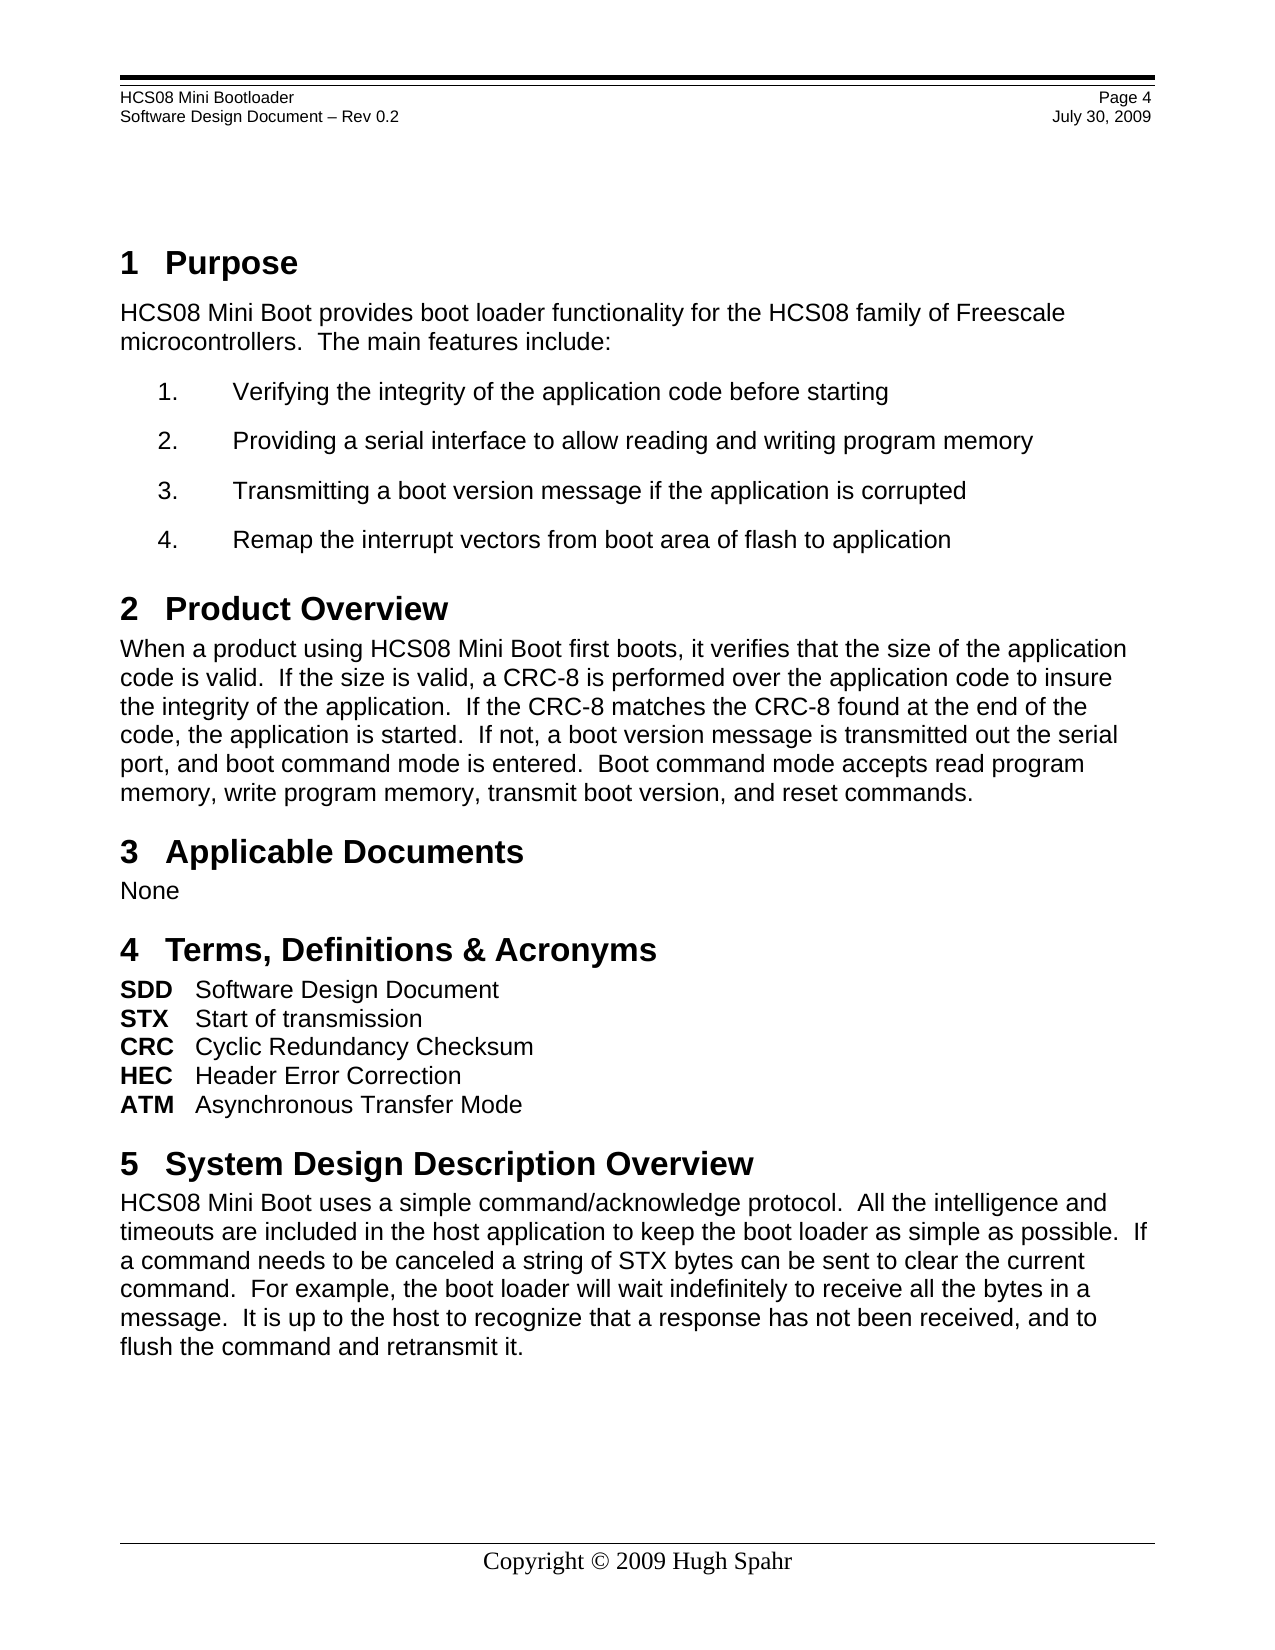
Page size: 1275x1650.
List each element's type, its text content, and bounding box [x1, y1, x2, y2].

text HCS08 Mini Boot uses a simple command/acknowledge protocol. All the intelligence and timeouts are included in the host application to keep the boot loader as simple as possible. If a command needs to be canceled a string of STX bytes can be sent to clear the current command. For example, the boot loader will wait indefinitely to receive all the bytes in a message. It is up to the host to recognize that a response has not been received, and to flush the command and retransmit it. [120, 1188, 1155, 1361]
list Transmitting a boot version message if the application is corrupted [157, 476, 1155, 504]
subtitle System Design Description Overview [120, 1143, 1155, 1182]
list Remap the interrupt vectors from boot area of flash to application [157, 525, 1155, 554]
text ATM Asynchronous Transfer Mode [120, 1090, 1155, 1118]
text None [120, 876, 1155, 905]
text When a product using HCS08 Mini Boot first boots, it verifies that the size of the application code is valid. If the size is valid, a CRC-8 is performed over the application code to insure the integrity of the application. If the CRC-8 matches the CRC-8 found at the end of the code, the application is started. If not, a boot version message is transmitted out the serial port, and boot command mode is entered. Boot command mode accepts read program memory, write program memory, transmit boot version, and reset commands. [120, 634, 1155, 807]
subtitle Applicable Documents [120, 832, 1155, 870]
list Verifying the integrity of the application code before starting [157, 377, 1155, 405]
subtitle Terms, Definitions & Acronyms [120, 930, 1155, 968]
text STX Start of transmission [120, 1003, 1155, 1032]
text CRC Cyclic Redundancy Checksum [120, 1032, 1155, 1061]
text SDD Software Design Document [120, 975, 1155, 1003]
subtitle Product Overview [120, 589, 1155, 628]
list Providing a serial interface to allow reading and writing program memory [157, 426, 1155, 455]
text HCS08 Mini Boot provides boot loader functionality for the HCS08 family of Freescale microcontrollers. The main features include: [120, 298, 1155, 356]
subtitle Purpose [120, 243, 1155, 282]
text HEC Header Error Correction [120, 1061, 1155, 1090]
